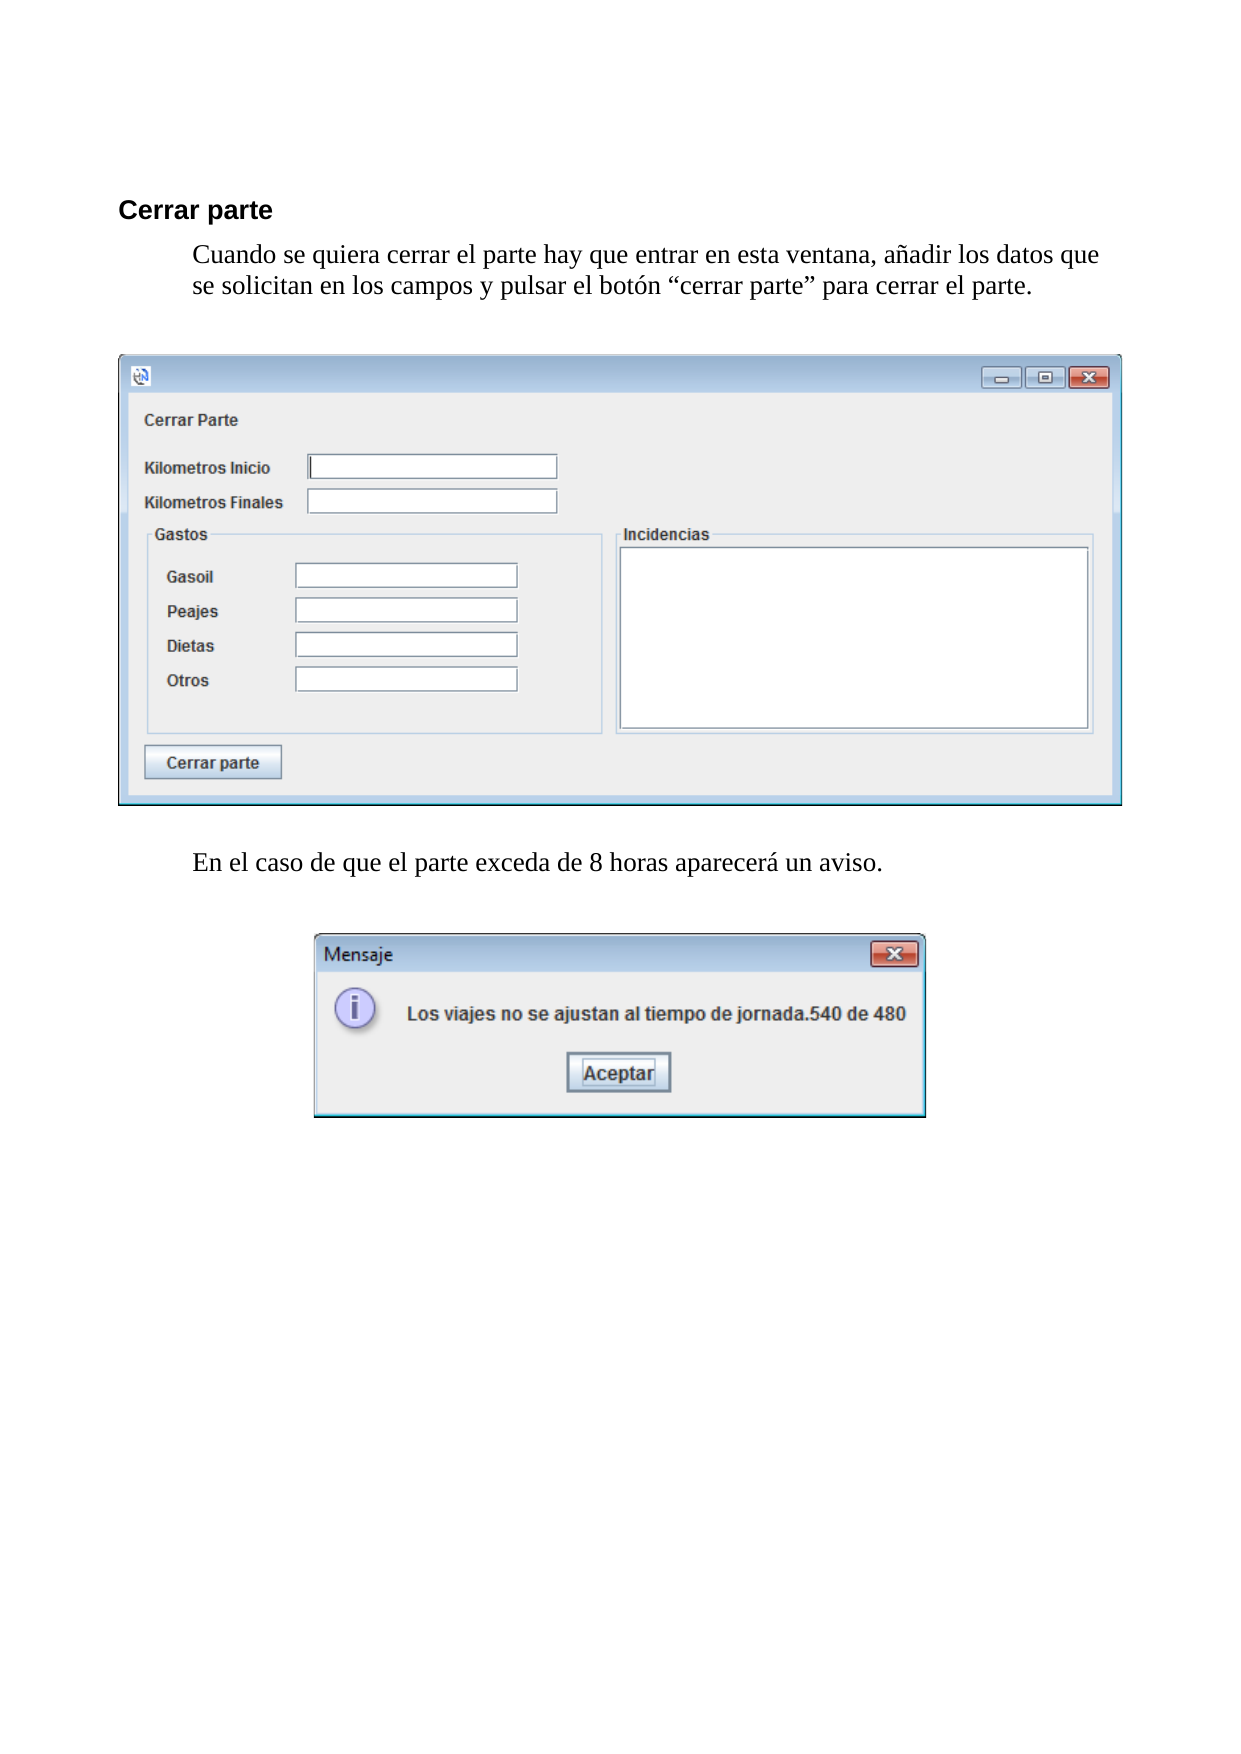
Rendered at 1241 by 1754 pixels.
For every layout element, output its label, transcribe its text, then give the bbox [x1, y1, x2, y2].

text En el caso de que el parte exceda de 8 horas aparecerá un aviso. [118, 846, 1122, 877]
text Cuando se quiera cerrar el parte hay que entrar en esta ventana, añadir los datos que se solicitan en los campos y pulsar el botón “cerrar parte” para cerrar el parte. [118, 238, 1122, 300]
subtitle Cerrar parte [118, 194, 1122, 226]
picture [313, 933, 927, 1118]
picture [118, 354, 1123, 806]
